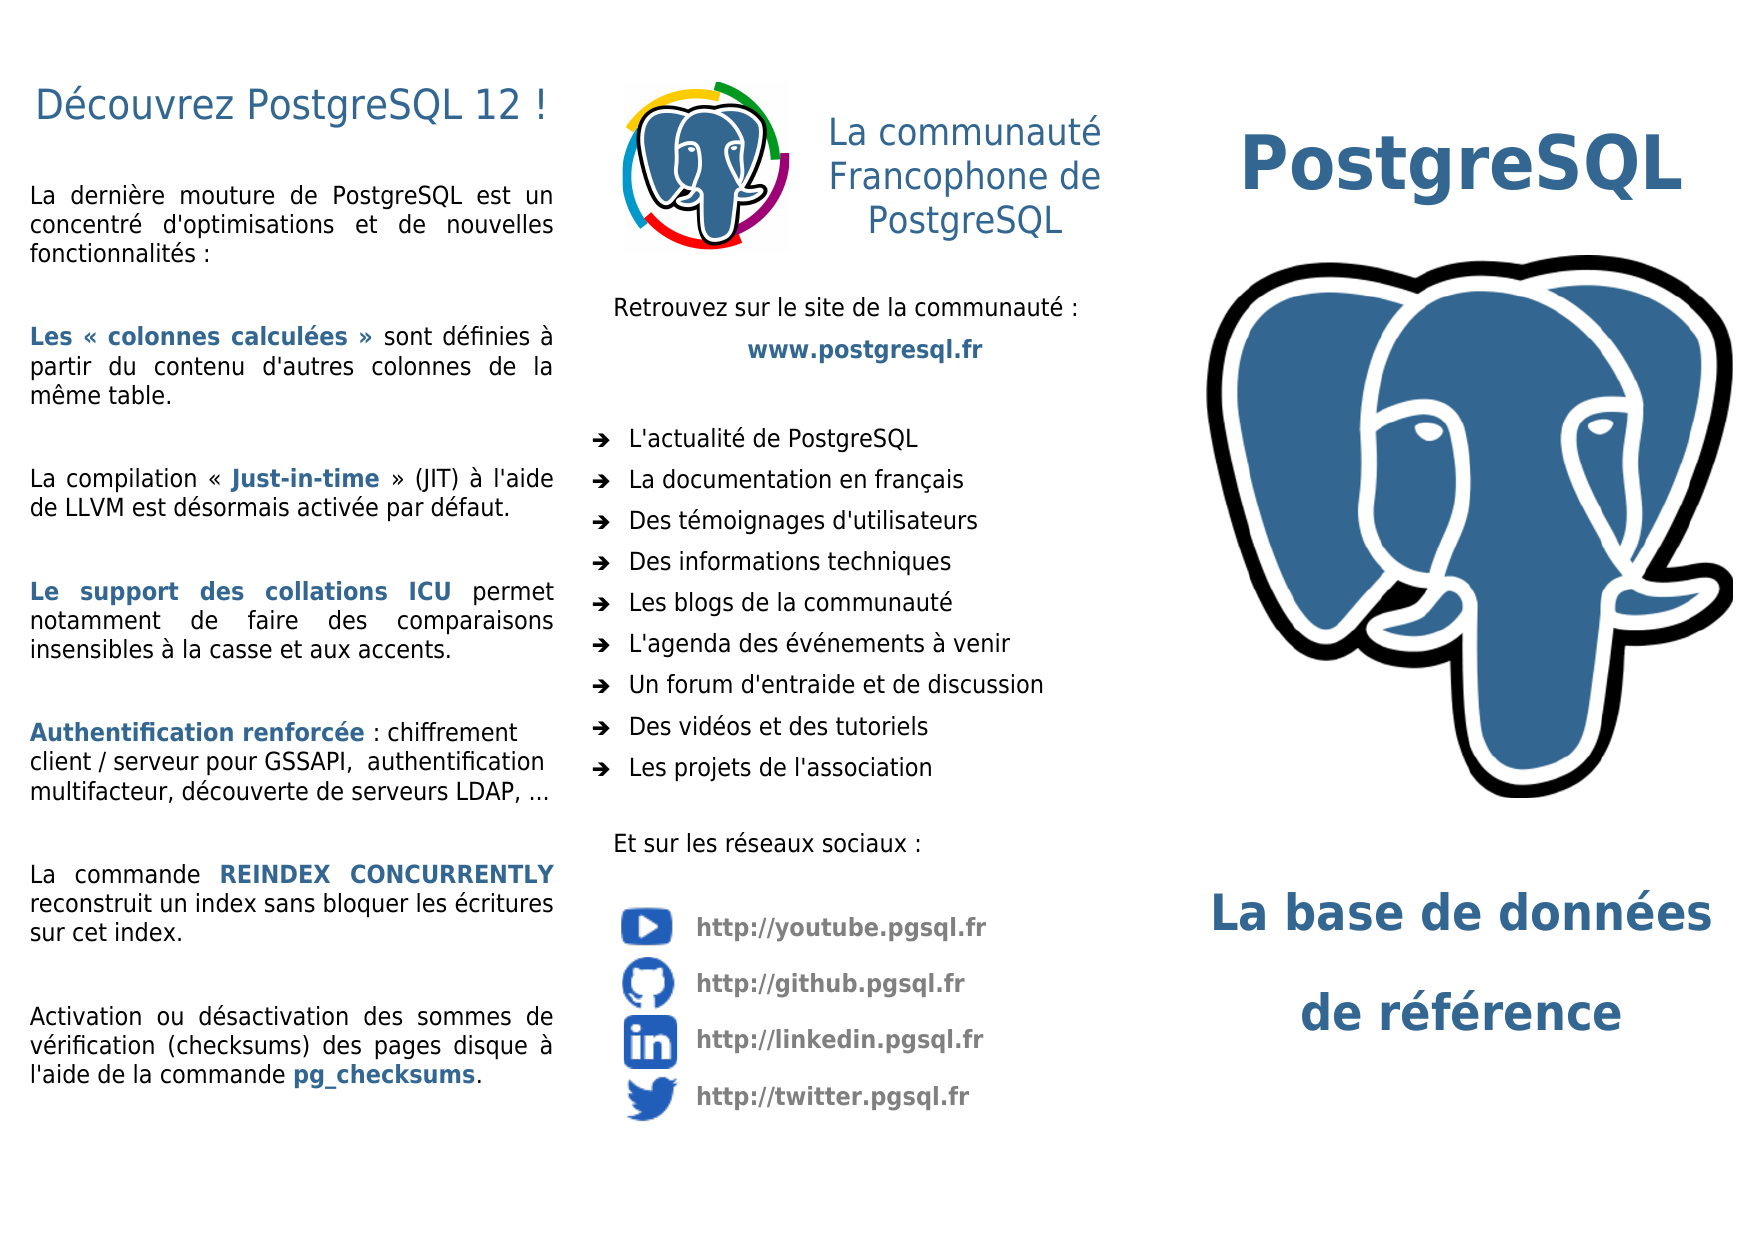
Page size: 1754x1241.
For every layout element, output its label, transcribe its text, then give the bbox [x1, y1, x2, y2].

list Les blogs de la communauté [613, 589, 1140, 618]
list Le support des collations ICU permet notamment de faire des comparaisons insensibles à la casse et aux accents. [29, 577, 554, 664]
text Les « colonnes calculées » sont définies à partir du contenu d'autres colonnes de la même table. [29, 323, 554, 410]
list L'agenda des événements à venir [613, 630, 1140, 659]
picture [622, 82, 790, 252]
text La commande REINDEX CONCURRENTLY reconstruit un index sans bloquer les écritures sur cet index. [29, 860, 554, 948]
text La base de données [1199, 884, 1724, 942]
list Authentification renforcée : chiffrement client / serveur pour GSSAPI, authentification multifacteur, découverte de serveurs LDAP, ... [29, 718, 554, 806]
subtitle La communauté Francophone de PostgreSQL [790, 96, 1140, 242]
text http://twitter.pgsql.fr [696, 1082, 1140, 1111]
picture [626, 1072, 680, 1126]
text La compilation « Just-in-time » (JIT) à l'aide de LLVM est désormais activée par défaut. [29, 464, 554, 523]
subtitle [613, 96, 622, 242]
subtitle Découvrez PostgreSQL 12 ! [29, 32, 554, 129]
text de référence [1199, 984, 1724, 1042]
list Des informations techniques [613, 548, 1140, 577]
text http://linkedin.pgsql.fr [696, 1025, 1140, 1054]
picture [622, 957, 676, 1011]
text Et sur les réseaux sociaux : [613, 829, 1140, 859]
text http://youtube.pgsql.fr [696, 913, 1140, 942]
list Un forum d'entraide et de discussion [613, 671, 1140, 700]
list La documentation en français [613, 466, 1140, 495]
picture [1206, 255, 1733, 798]
text Activation ou désactivation des sommes de vérification (checksums) des pages disque à l'aide de la commande pg_checksums. [29, 1002, 554, 1089]
text www.postgresql.fr [613, 335, 1140, 364]
list Les projets de l'association [613, 753, 1140, 782]
list Des témoignages d'utilisateurs [613, 507, 1140, 536]
text http://github.pgsql.fr [696, 969, 1140, 998]
text Retrouvez sur le site de la communauté : [613, 293, 1140, 323]
list L'actualité de PostgreSQL [613, 424, 1140, 454]
list Des vidéos et des tutoriels [613, 712, 1140, 741]
picture [623, 1015, 678, 1069]
picture [620, 901, 674, 955]
text La dernière mouture de PostgreSQL est un concentré d'optimisations et de nouvelles fonctionnalités : [29, 181, 554, 268]
text PostgreSQL [1199, 119, 1724, 207]
